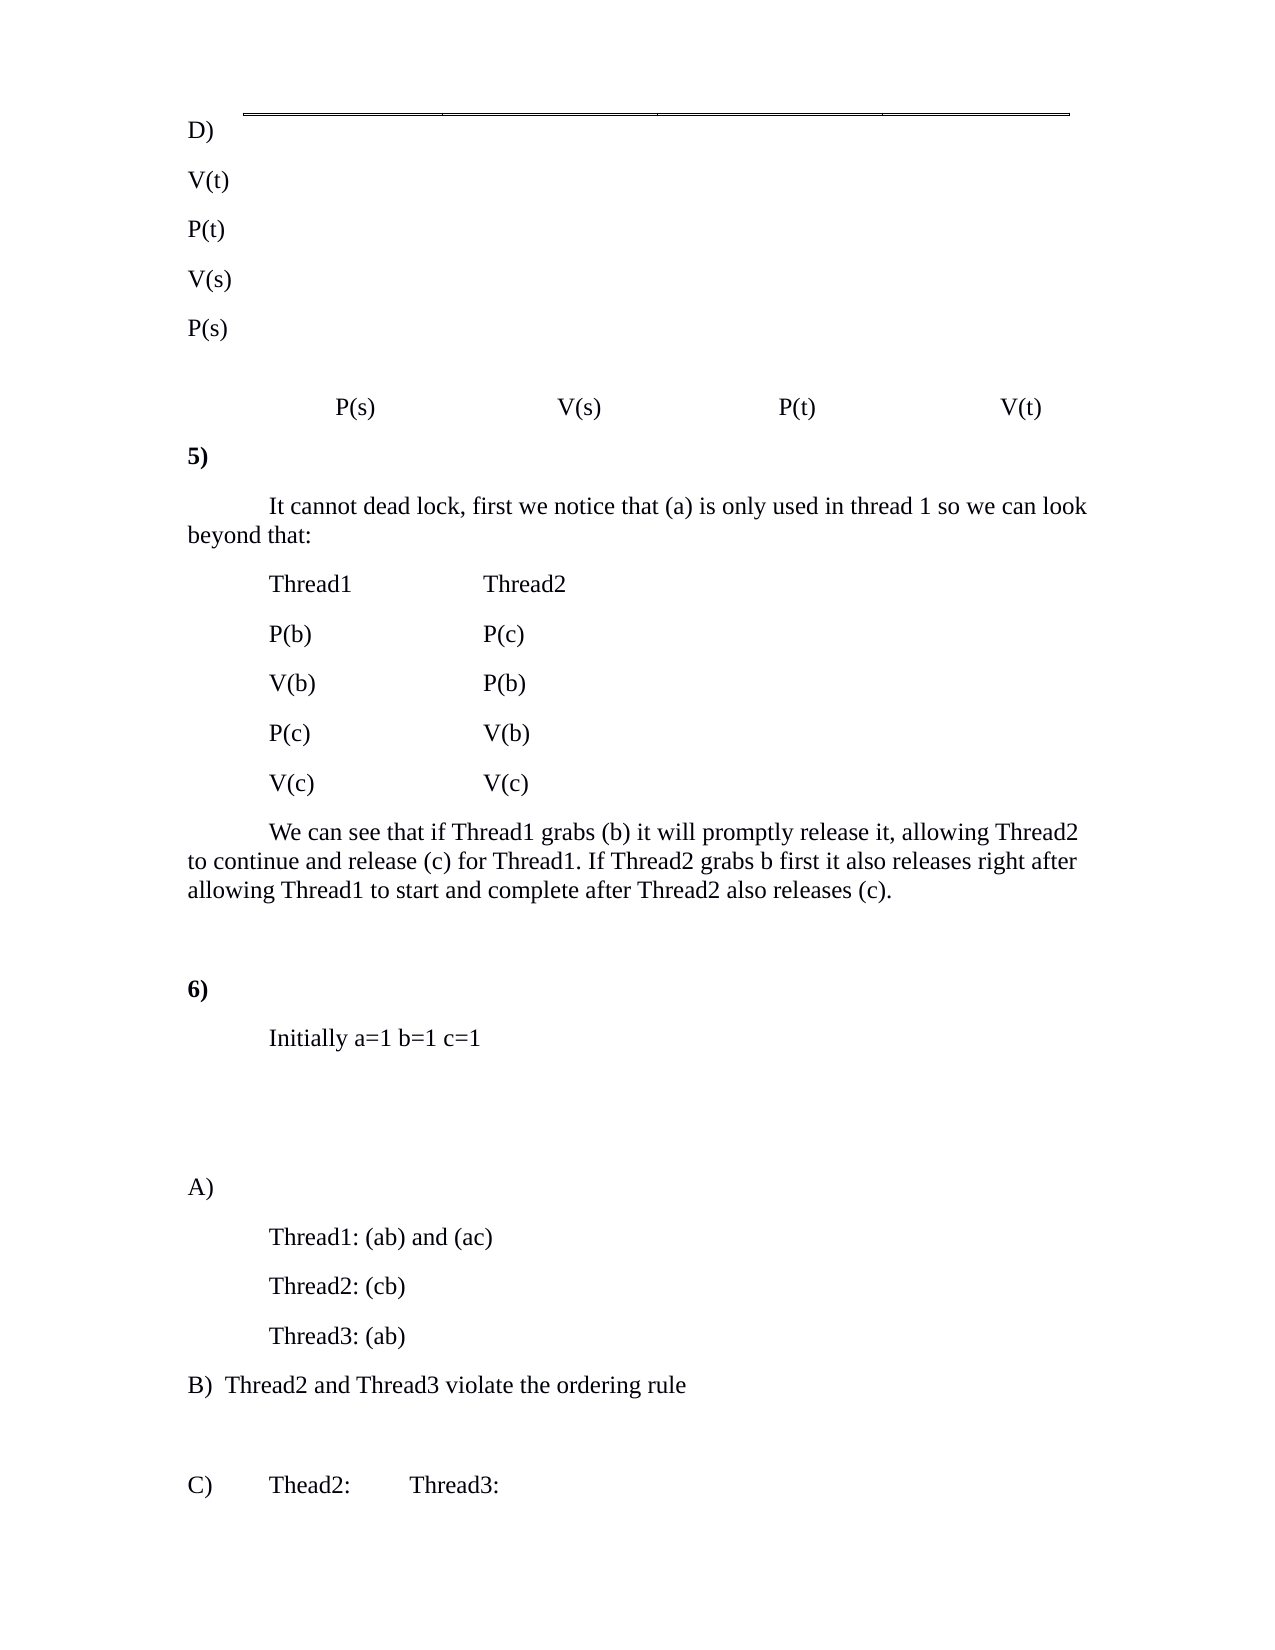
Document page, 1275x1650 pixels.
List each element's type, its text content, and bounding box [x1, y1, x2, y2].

text Thread2: (cb) [187, 1271, 1087, 1300]
text 5) [187, 441, 1087, 470]
text V(s) [187, 264, 1087, 293]
text D) [187, 112, 1087, 144]
text Thread3: (ab) [187, 1321, 1087, 1350]
text P(t) [187, 214, 1087, 243]
text We can see that if Thread1 grabs (b) it will promptly release it, allowing Thread2 to continue and release (c) for Thread1. If Thread2 grabs b first it also releases right after allowing Thread1 to start and complete after Thread2 also releases (c). [187, 817, 1087, 903]
text Thread1 Thread2 [187, 569, 1087, 598]
text It cannot dead lock, first we notice that (a) is only used in thread 1 so we can look beyond that: [187, 491, 1087, 548]
text A) [187, 1172, 1087, 1201]
text V(t) [187, 165, 1087, 193]
text 6) [187, 974, 1087, 1003]
text Initially a=1 b=1 c=1 [187, 1023, 1087, 1052]
text C) Thead2: Thread3: [187, 1470, 1087, 1498]
text P(s) [187, 313, 1087, 342]
text V(b) P(b) [187, 668, 1087, 697]
text V(c) V(c) [187, 768, 1087, 796]
text P(s) V(s) P(t) V(t) [187, 363, 1087, 421]
text Thread1: (ab) and (ac) [187, 1222, 1087, 1251]
text B) Thread2 and Thread3 violate the ordering rule [187, 1371, 1087, 1399]
text P(c) V(b) [187, 718, 1087, 747]
text P(b) P(c) [187, 619, 1087, 648]
